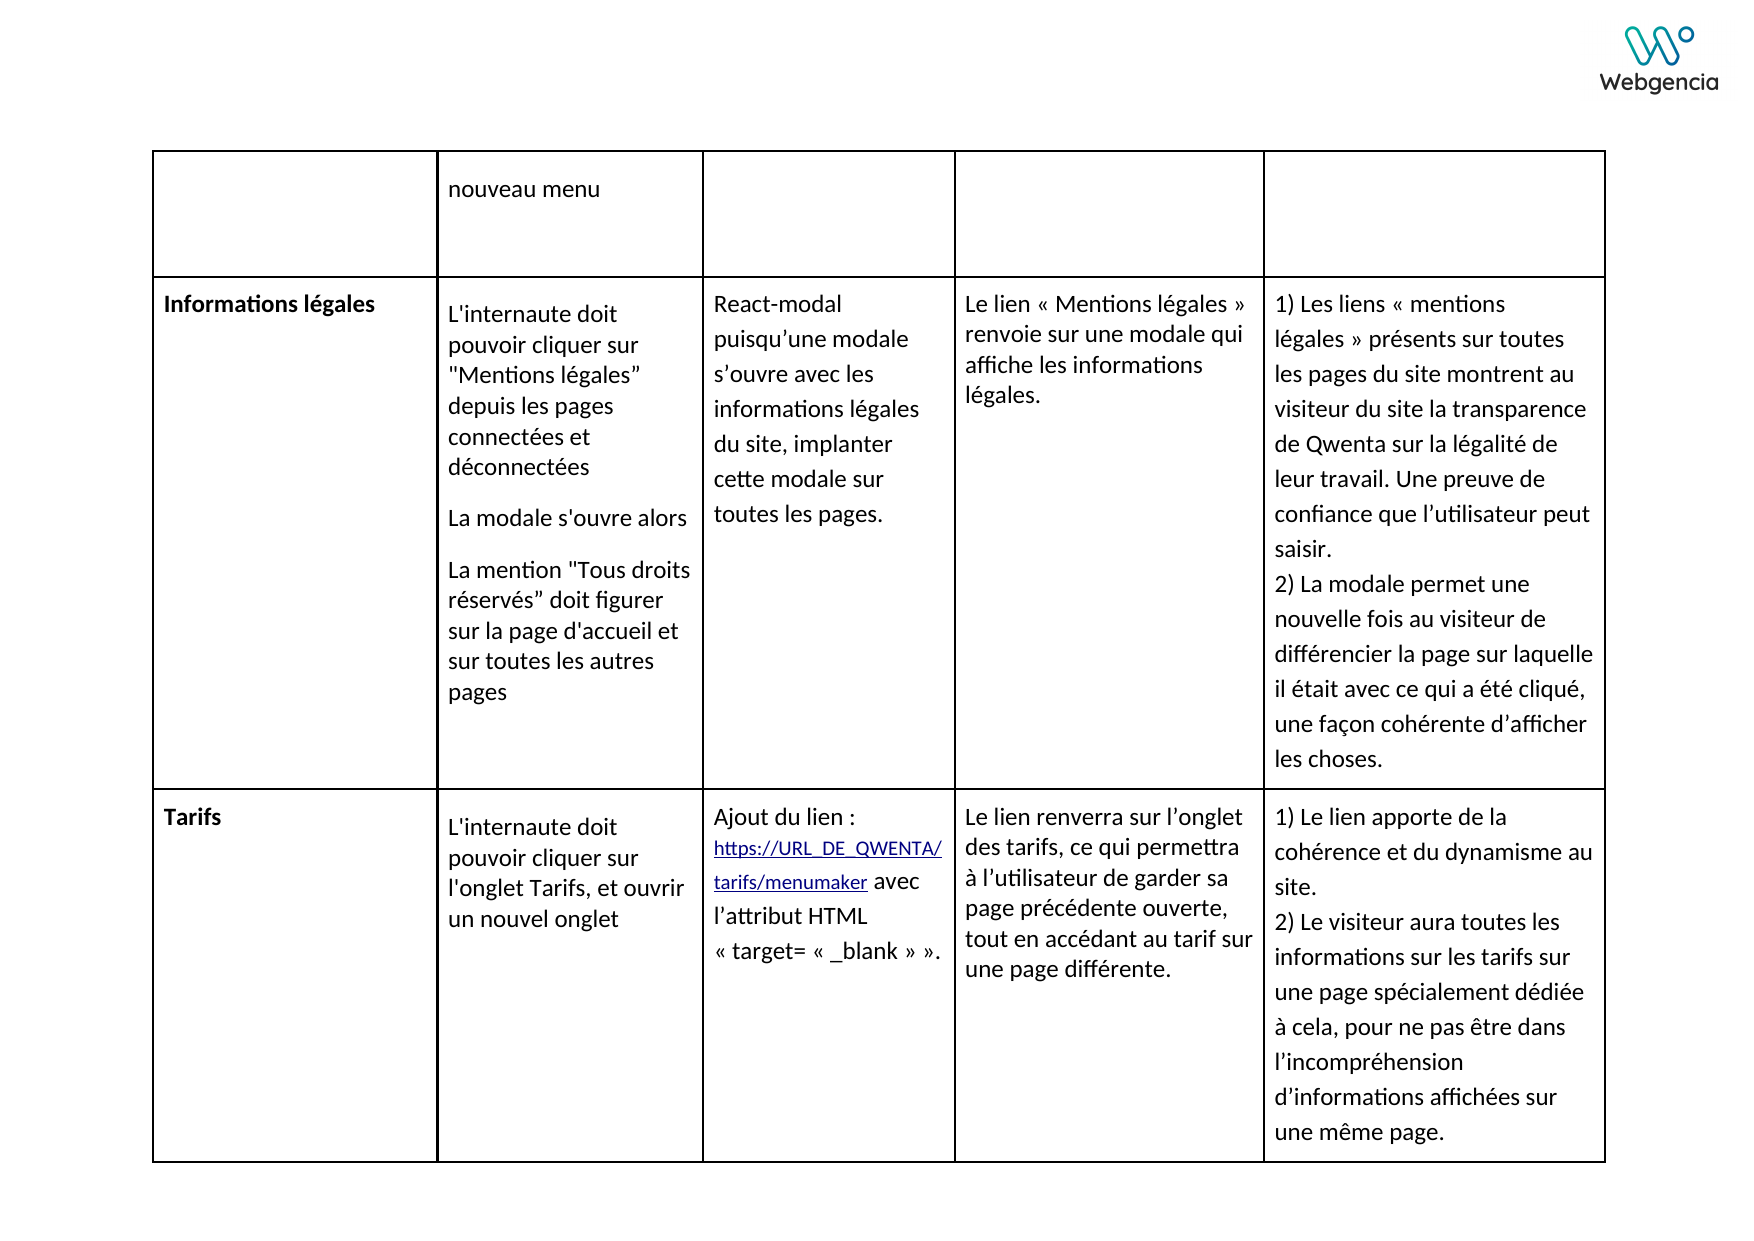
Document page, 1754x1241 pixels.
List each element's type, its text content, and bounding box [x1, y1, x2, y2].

table_cell [1265, 152, 1604, 276]
table_cell React-modal puisqu’une modale s’ouvre avec les informations légales du site, implanter cette modale sur toutes les pages. [704, 278, 954, 788]
table_cell [956, 152, 1263, 276]
table_cell L'internaute doit pouvoir cliquer sur l'onglet Tarifs, et ouvrir un nouvel onglet [439, 790, 702, 1161]
table_cell Informations légales [154, 278, 436, 788]
table_cell Le lien « Mentions légales » renvoie sur une modale qui affiche les informations légales. [956, 278, 1263, 788]
table_cell 1) Le lien apporte de la cohérence et du dynamisme au site. 2) Le visiteur aura toutes les informations sur les tarifs sur une page spécialement dédiée à cela, pour ne pas être dans l’incompréhension d’informations affichées sur une même page. [1265, 790, 1604, 1161]
table_cell Ajout du lien : https://URL_DE_QWENTA/tarifs/menumaker avec l’attribut HTML « target= « _blank » ». [704, 790, 954, 1161]
table_cell Tarifs [154, 790, 436, 1161]
table_cell L'internaute doit pouvoir cliquer sur "Mentions légales” depuis les pages connectées et déconnectées La modale s'ouvre alors La mention "Tous droits réservés” doit figurer sur la page d'accueil et sur toutes les autres pages [439, 278, 702, 788]
table_cell [154, 152, 436, 276]
table_cell Le lien renverra sur l’onglet des tarifs, ce qui permettra à l’utilisateur de garder sa page précédente ouverte, tout en accédant au tarif sur une page différente. [956, 790, 1263, 1161]
table_cell [704, 152, 954, 276]
table_cell 1) Les liens « mentions légales » présents sur toutes les pages du site montrent au visiteur du site la transparence de Qwenta sur la légalité de leur travail. Une preuve de confiance que l’utilisateur peut saisir. 2) La modale permet une nouvelle fois au visiteur de différencier la page sur laquelle il était avec ce qui a été cliqué, une façon cohérente d’afficher les choses. [1265, 278, 1604, 788]
table_cell nouveau menu [439, 152, 702, 276]
